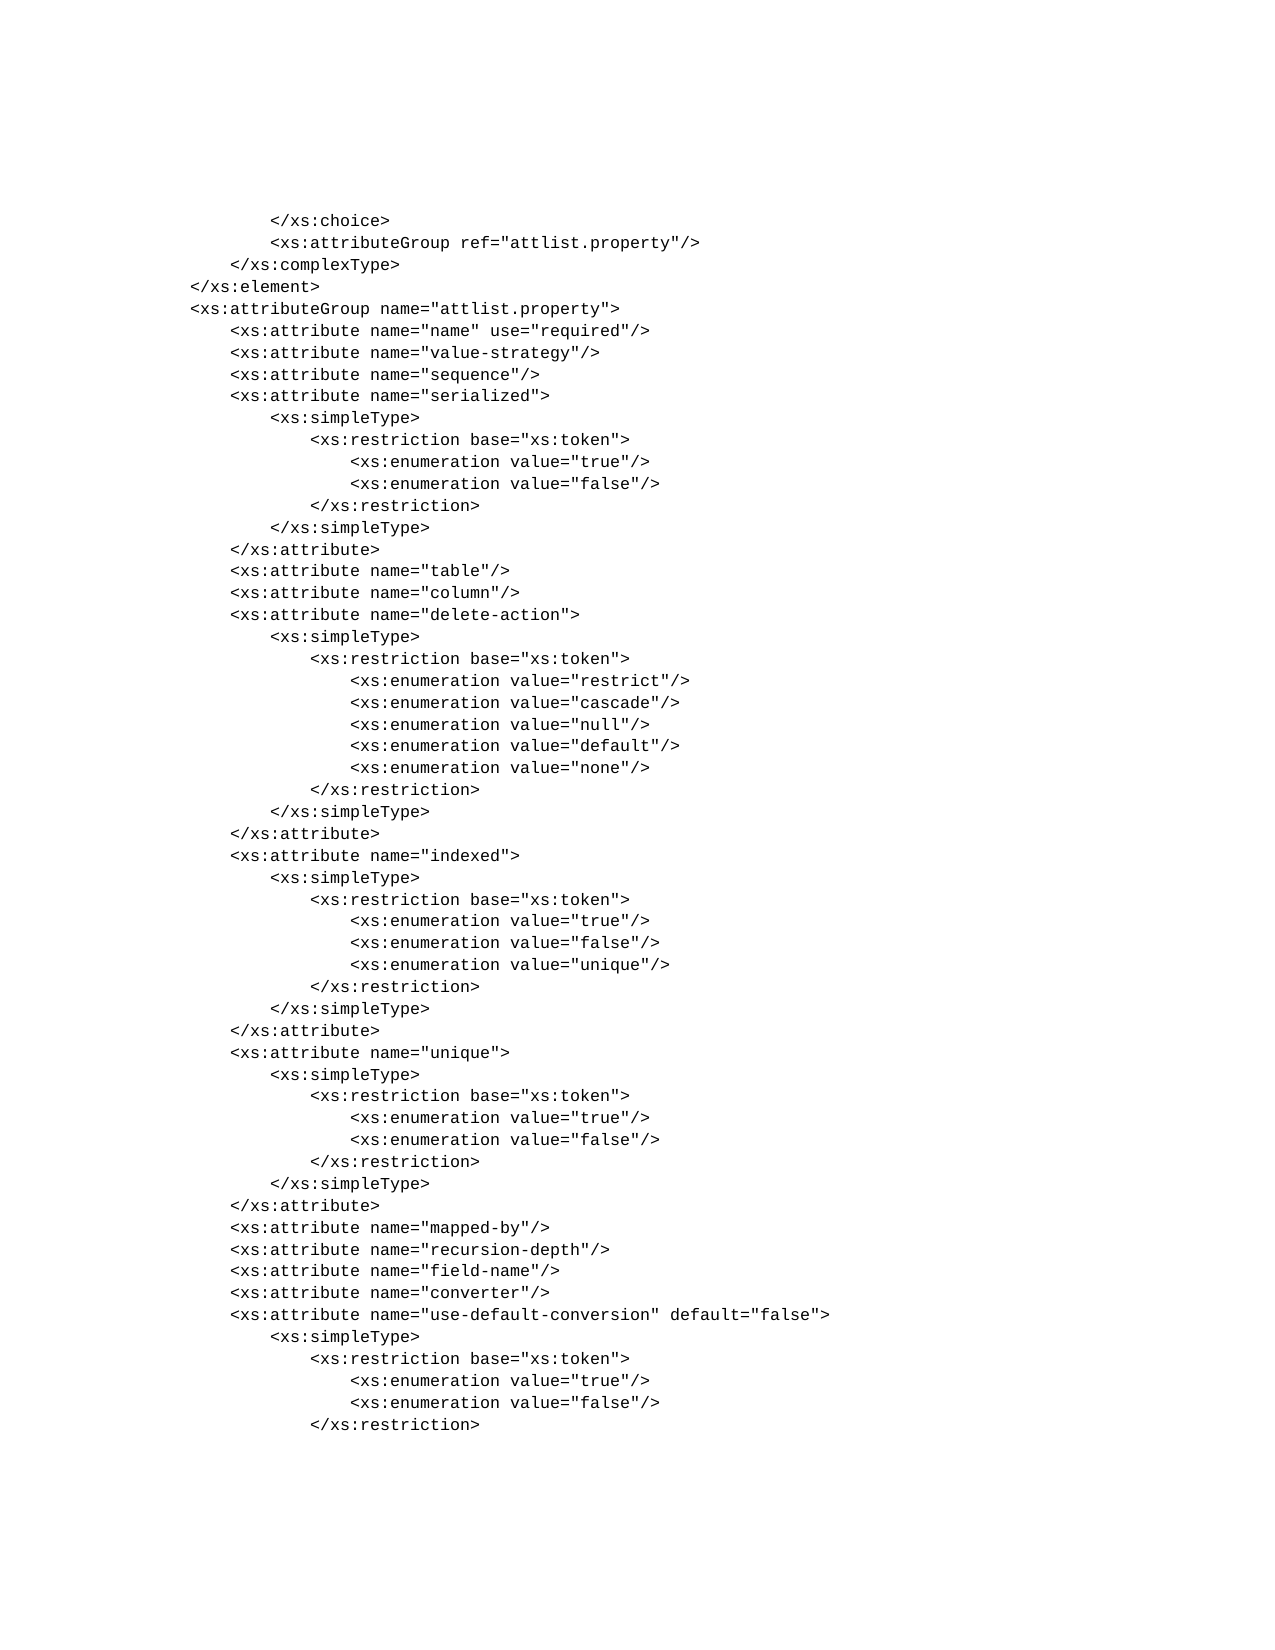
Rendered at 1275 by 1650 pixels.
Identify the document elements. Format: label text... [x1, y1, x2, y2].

text <xs:attribute name="table"/> [150, 560, 1125, 582]
text </xs:attribute> [150, 1019, 1125, 1041]
text <xs:enumeration value="true"/> [150, 1369, 1125, 1391]
text </xs:simpleType> [150, 997, 1125, 1019]
text </xs:attribute> [150, 538, 1125, 560]
text <xs:attribute name="sequence"/> [150, 363, 1125, 385]
text </xs:restriction> [150, 1413, 1125, 1435]
text <xs:enumeration value="false"/> [150, 1391, 1125, 1413]
text <xs:simpleType> [150, 1326, 1125, 1347]
text <xs:enumeration value="false"/> [150, 932, 1125, 954]
text <xs:enumeration value="true"/> [150, 910, 1125, 932]
text <xs:enumeration value="true"/> [150, 451, 1125, 472]
text </xs:attribute> [150, 822, 1125, 844]
text </xs:restriction> [150, 779, 1125, 801]
text <xs:simpleType> [150, 866, 1125, 888]
text <xs:simpleType> [150, 626, 1125, 647]
text <xs:attribute name="column"/> [150, 582, 1125, 604]
text </xs:complexType> [150, 254, 1125, 276]
text <xs:attribute name="mapped-by"/> [150, 1216, 1125, 1238]
text <xs:enumeration value="false"/> [150, 472, 1125, 494]
text <xs:attribute name="delete-action"> [150, 604, 1125, 626]
text </xs:restriction> [150, 1151, 1125, 1172]
text <xs:attributeGroup name="attlist.property"> [150, 297, 1125, 319]
text <xs:attributeGroup ref="attlist.property"/> [150, 232, 1125, 254]
text <xs:restriction base="xs:token"> [150, 429, 1125, 451]
text </xs:choice> [150, 210, 1125, 232]
text <xs:restriction base="xs:token"> [150, 1347, 1125, 1369]
text <xs:enumeration value="true"/> [150, 1107, 1125, 1129]
text <xs:restriction base="xs:token"> [150, 1085, 1125, 1107]
text <xs:enumeration value="cascade"/> [150, 691, 1125, 713]
text <xs:attribute name="unique"> [150, 1041, 1125, 1063]
text <xs:attribute name="recursion-depth"/> [150, 1238, 1125, 1260]
text </xs:restriction> [150, 494, 1125, 516]
text <xs:attribute name="indexed"> [150, 844, 1125, 866]
text <xs:attribute name="serialized"> [150, 385, 1125, 407]
text <xs:attribute name="use-default-conversion" default="false"> [150, 1304, 1125, 1326]
text <xs:attribute name="name" use="required"/> [150, 319, 1125, 341]
text </xs:element> [150, 276, 1125, 297]
text <xs:simpleType> [150, 407, 1125, 429]
text </xs:simpleType> [150, 801, 1125, 822]
text </xs:restriction> [150, 976, 1125, 997]
text <xs:simpleType> [150, 1063, 1125, 1085]
text <xs:attribute name="field-name"/> [150, 1260, 1125, 1282]
text <xs:enumeration value="null"/> [150, 713, 1125, 735]
text </xs:simpleType> [150, 1172, 1125, 1194]
text <xs:restriction base="xs:token"> [150, 888, 1125, 910]
text <xs:enumeration value="unique"/> [150, 954, 1125, 976]
text </xs:simpleType> [150, 516, 1125, 538]
text <xs:enumeration value="false"/> [150, 1129, 1125, 1151]
text <xs:enumeration value="default"/> [150, 735, 1125, 757]
text <xs:attribute name="value-strategy"/> [150, 341, 1125, 363]
text <xs:enumeration value="restrict"/> [150, 669, 1125, 691]
text <xs:enumeration value="none"/> [150, 757, 1125, 779]
text </xs:attribute> [150, 1194, 1125, 1216]
text <xs:restriction base="xs:token"> [150, 647, 1125, 669]
text <xs:attribute name="converter"/> [150, 1282, 1125, 1304]
